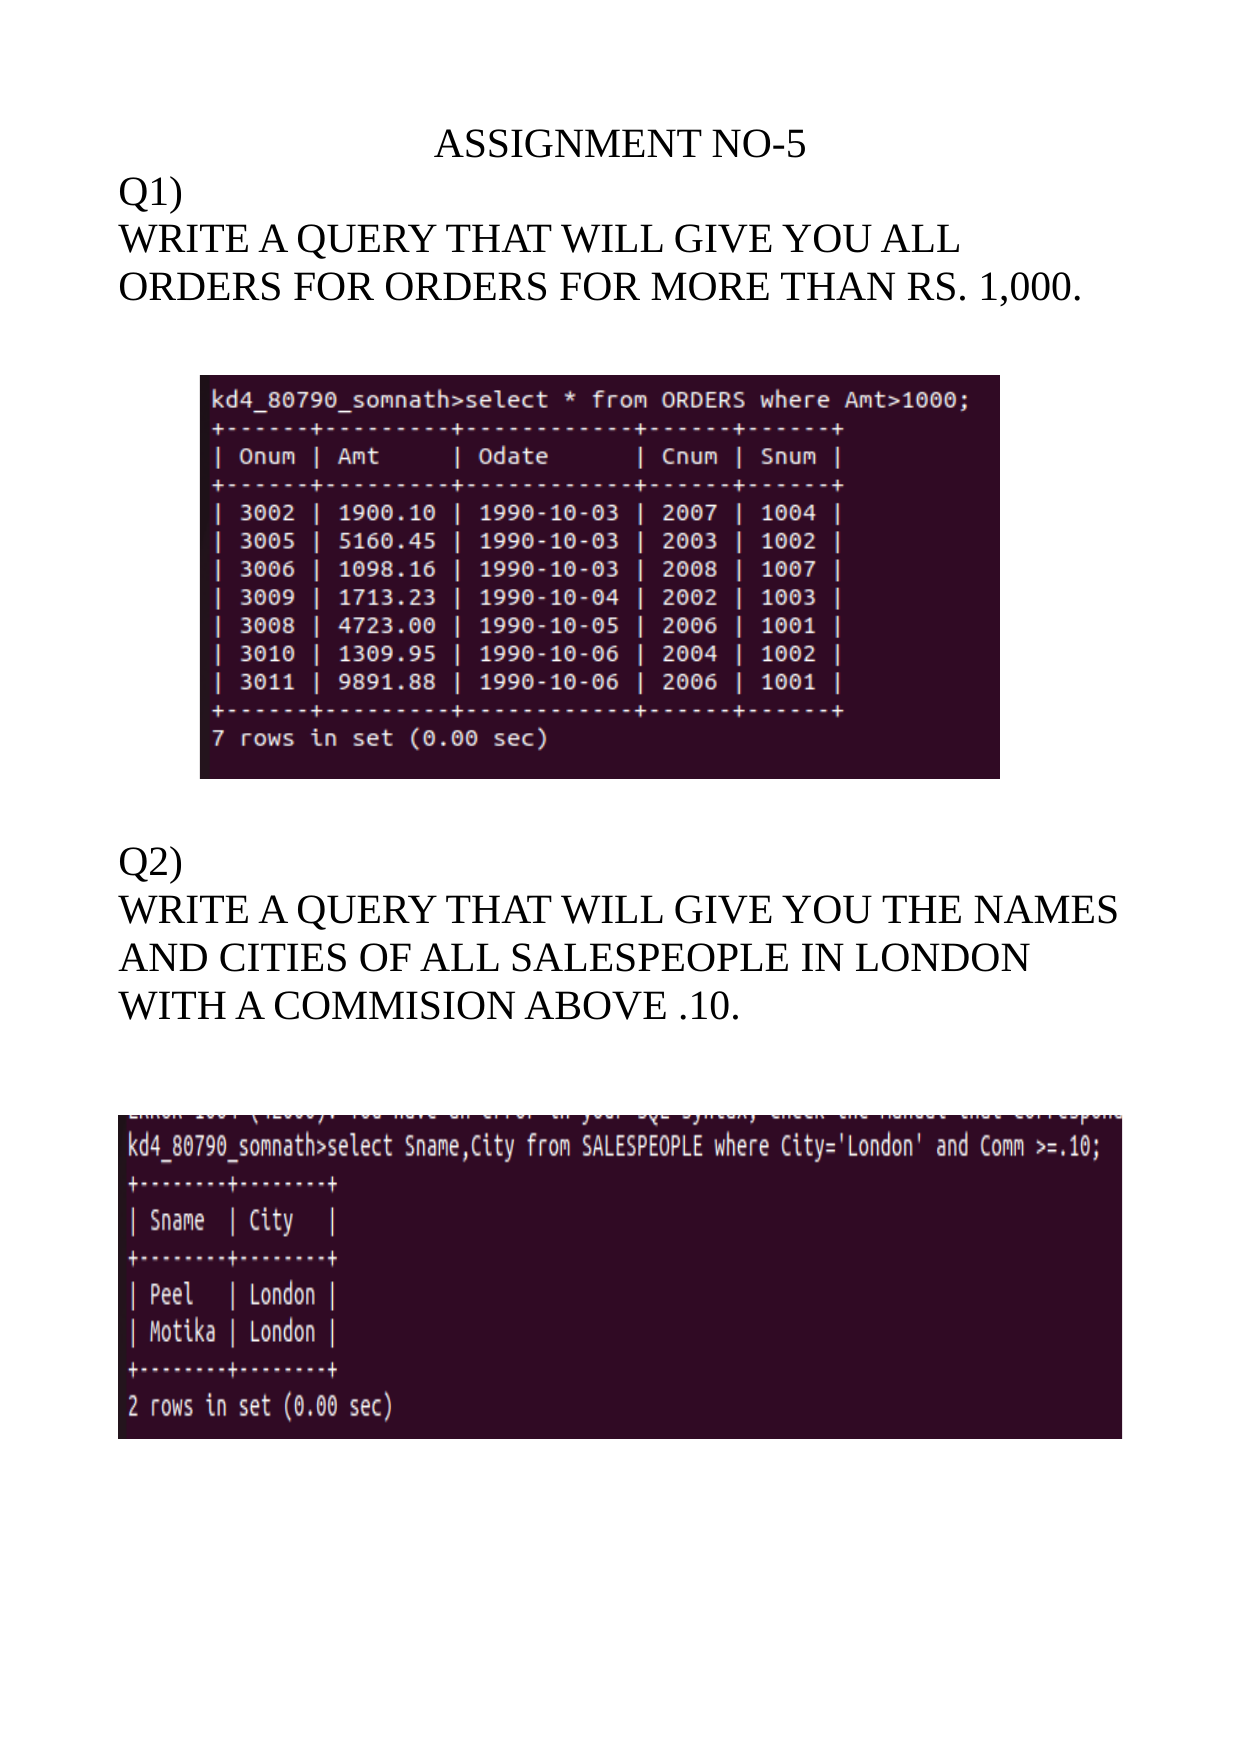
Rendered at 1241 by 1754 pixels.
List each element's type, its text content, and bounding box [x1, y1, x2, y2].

text Q1) [118, 166, 1122, 214]
text ASSIGNMENT NO-5 [118, 118, 1122, 166]
text WRITE A QUERY THAT WILL GIVE YOU ALL ORDERS FOR ORDERS FOR MORE THAN RS. 1,000. [118, 214, 1122, 310]
picture [118, 1115, 1123, 1439]
text WRITE A QUERY THAT WILL GIVE YOU THE NAMES AND CITIES OF ALL SALESPEOPLE IN LONDON WITH A COMMISION ABOVE .10. [118, 885, 1122, 1028]
text Q2) [118, 837, 1122, 885]
picture [199, 375, 1000, 779]
